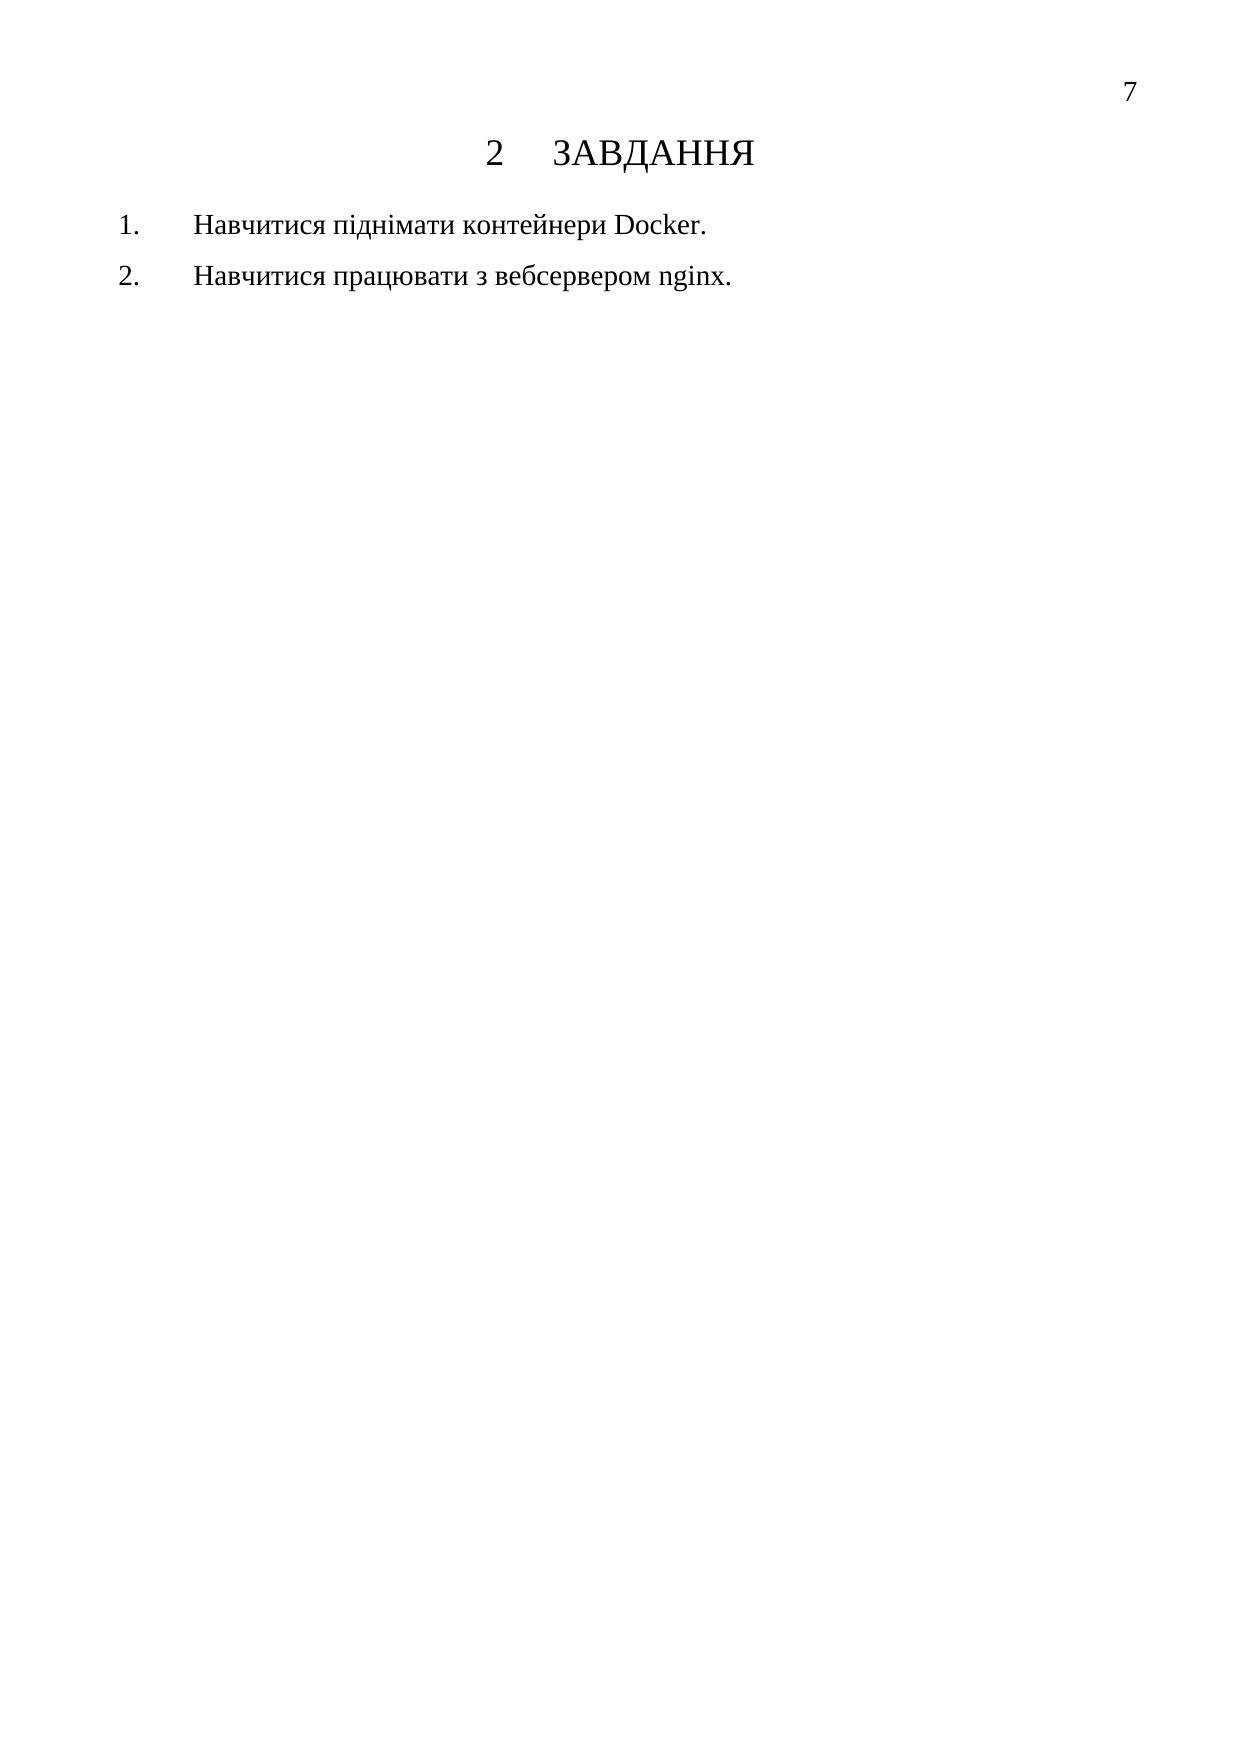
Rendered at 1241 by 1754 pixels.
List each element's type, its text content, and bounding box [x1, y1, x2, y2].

list Навчитися працювати з вебсервером nginx. [118, 258, 1122, 291]
subtitle Завдання [118, 130, 1122, 173]
list Навчитися піднімати контейнери Docker. [118, 207, 1122, 241]
